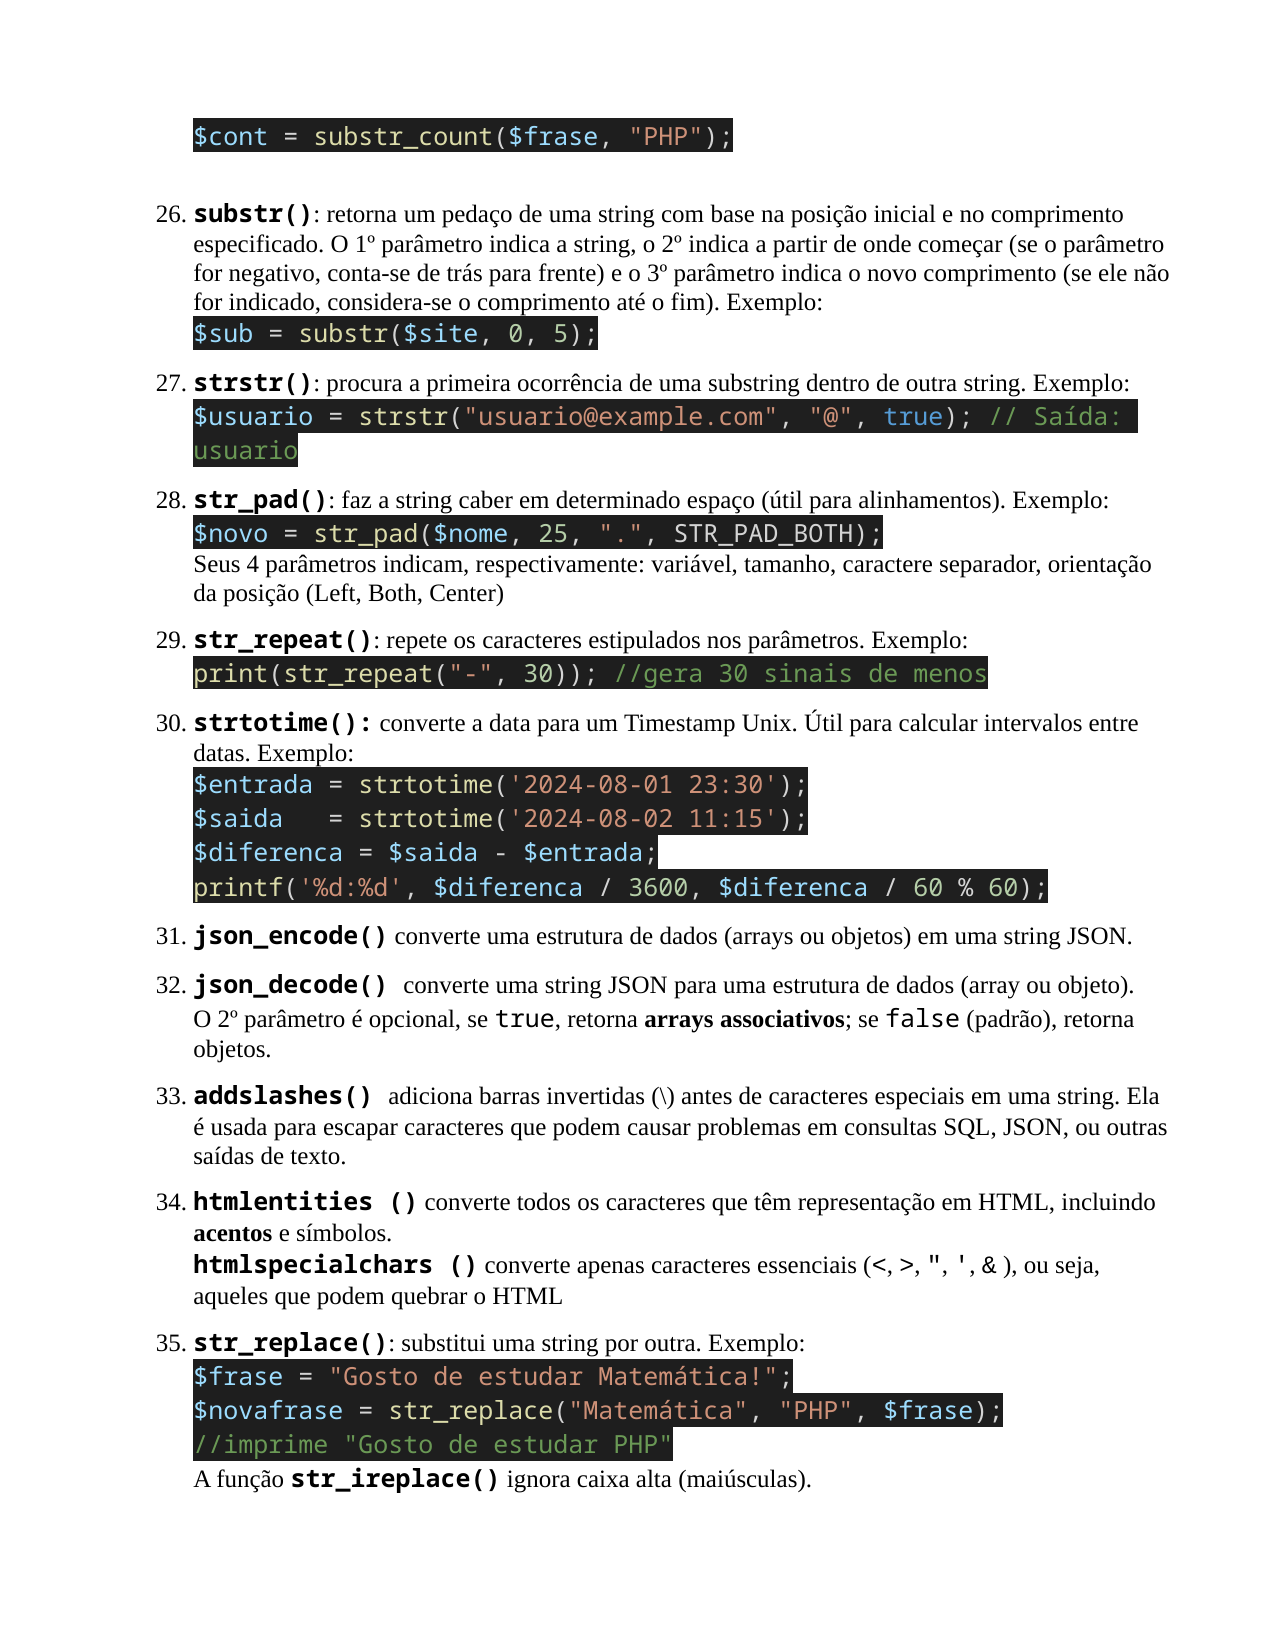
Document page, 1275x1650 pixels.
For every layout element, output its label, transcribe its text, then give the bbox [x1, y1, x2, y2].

list json_encode() converte uma estrutura de dados (arrays ou objetos) em uma string JSON. [156, 918, 1175, 952]
list htmlentities () converte todos os caracteres que têm representação em HTML, incluindo acentos e símbolos. htmlspecialchars () converte apenas caracteres essenciais (<, >, ", ', & ), ou seja, aqueles que podem quebrar o HTML [156, 1184, 1175, 1310]
list strtotime(): converte a data para um Timestamp Unix. Útil para calcular intervalos entre datas. Exemplo: $entrada = strtotime('2024-08-01 23:30'); $saida = strtotime('2024-08-02 11:15'); $diferenca = $saida - $entrada; printf('%d:%d', $diferenca / 3600, $diferenca / 60 % 60); [156, 704, 1175, 903]
list strstr(): procura a primeira ocorrência de uma substring dentro de outra string. Exemplo: $usuario = strstr("usuario@example.com", "@", true); // Saída: usuario [156, 364, 1175, 467]
list str_pad(): faz a string caber em determinado espaço (útil para alinhamentos). Exemplo: $novo = str_pad($nome, 25, ".", STR_PAD_BOTH); Seus 4 parâmetros indicam, respectivamente: variável, tamanho, caractere separador, orientação da posição (Left, Both, Center) [156, 481, 1175, 607]
list json_decode() converte uma string JSON para uma estrutura de dados (array ou objeto). O 2º parâmetro é opcional, se true, retorna arrays associativos; se false (padrão), retorna objetos. [156, 966, 1175, 1063]
list substr(): retorna um pedaço de uma string com base na posição inicial e no comprimento especificado. O 1º parâmetro indica a string, o 2º indica a partir de onde começar (se o parâmetro for negativo, conta-se de trás para frente) e o 3º parâmetro indica o novo comprimento (se ele não for indicado, considera-se o comprimento até o fim). Exemplo: $sub = substr($site, 0, 5); [156, 196, 1175, 350]
list str_replace(): substitui uma string por outra. Exemplo: $frase = "Gosto de estudar Matemática!"; $novafrase = str_replace("Matemática", "PHP", $frase); //imprime "Gosto de estudar PHP" A função str_ireplace() ignora caixa alta (maiúsculas). [156, 1324, 1175, 1495]
list addslashes() adiciona barras invertidas (\) antes de caracteres especiais em uma string. Ela é usada para escapar caracteres que podem causar problemas em consultas SQL, JSON, ou outras saídas de texto. [156, 1078, 1175, 1169]
list str_repeat(): repete os caracteres estipulados nos parâmetros. Exemplo: print(str_repeat("-", 30)); //gera 30 sinais de menos [156, 621, 1175, 689]
list $cont = substr_count($frase, "PHP"); [156, 118, 1175, 181]
